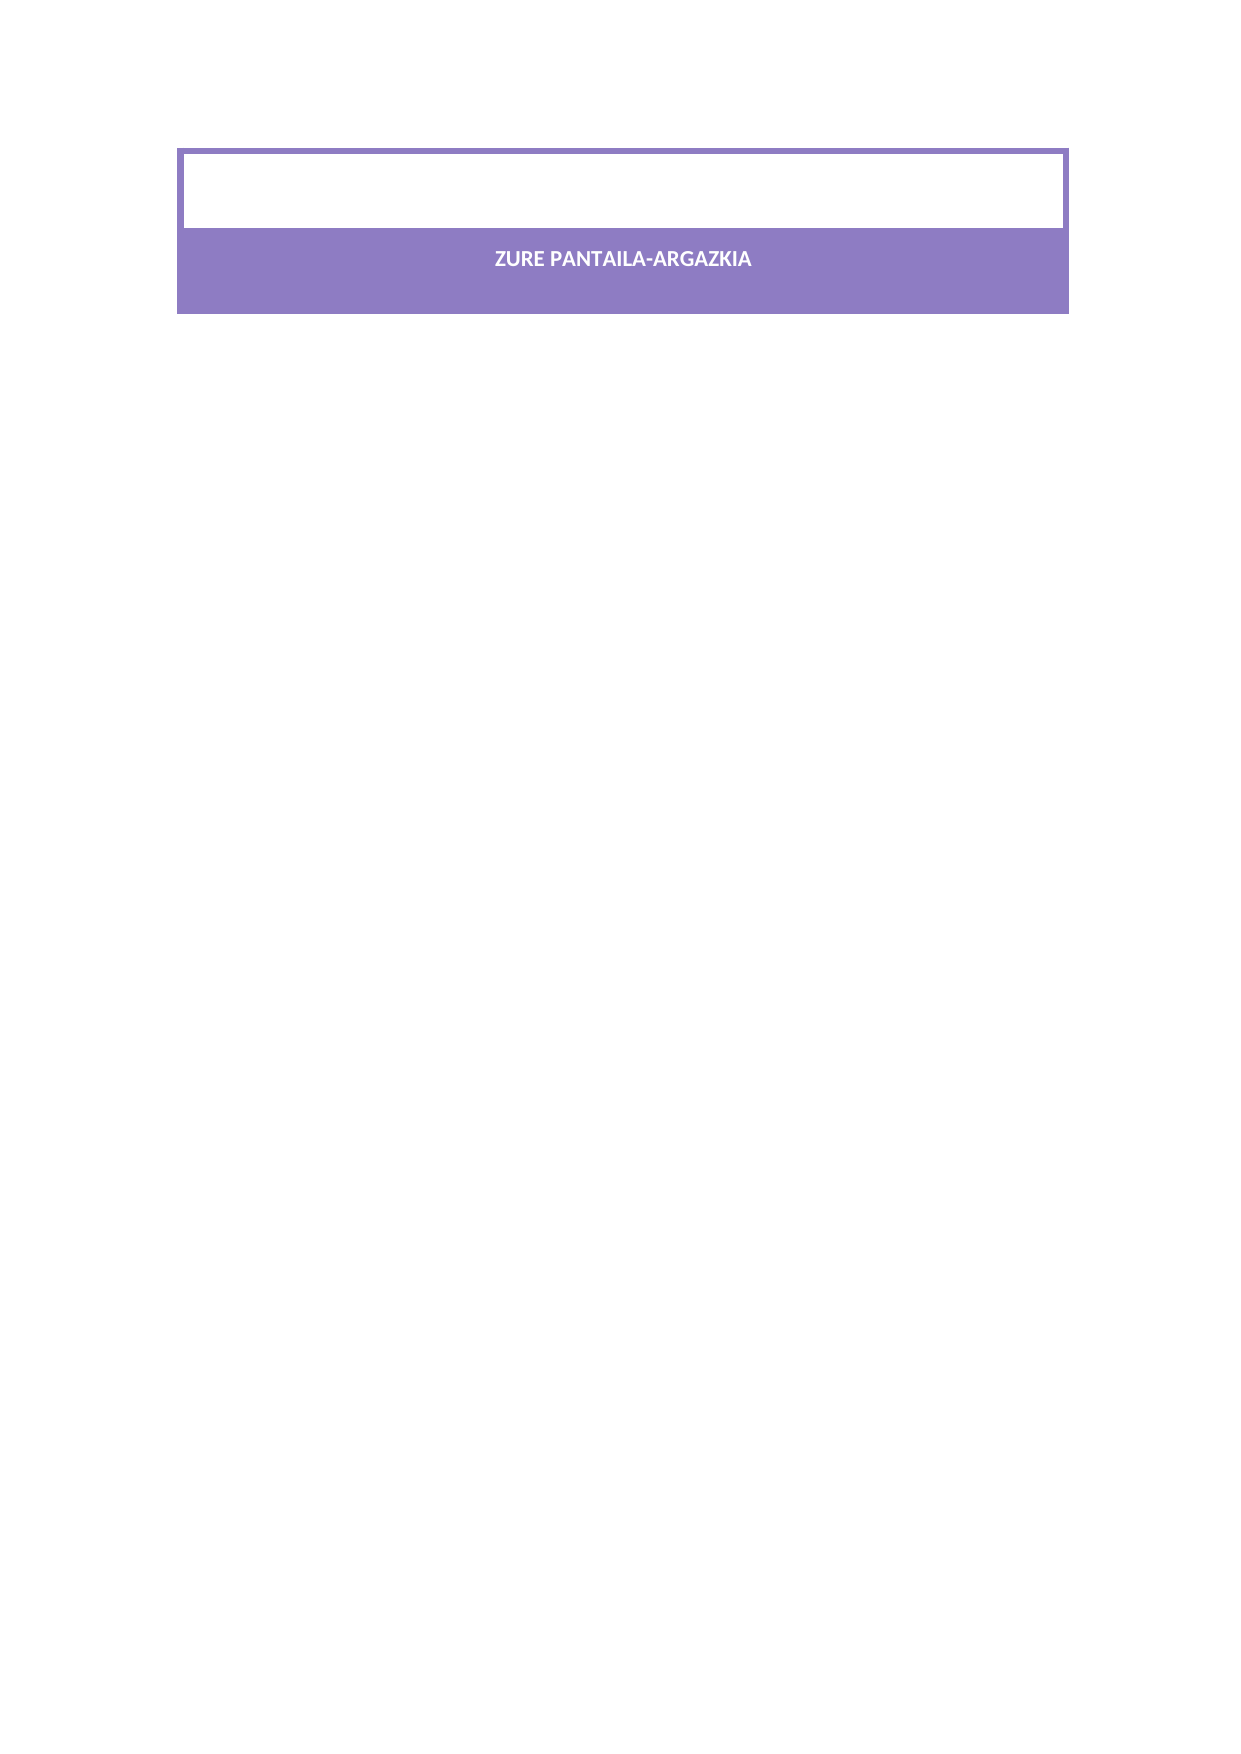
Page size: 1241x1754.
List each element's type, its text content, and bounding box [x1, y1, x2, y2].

table_cell ZURE PANTAILA-ARGAZKIA [184, 234, 1063, 307]
table_cell [184, 154, 1063, 227]
